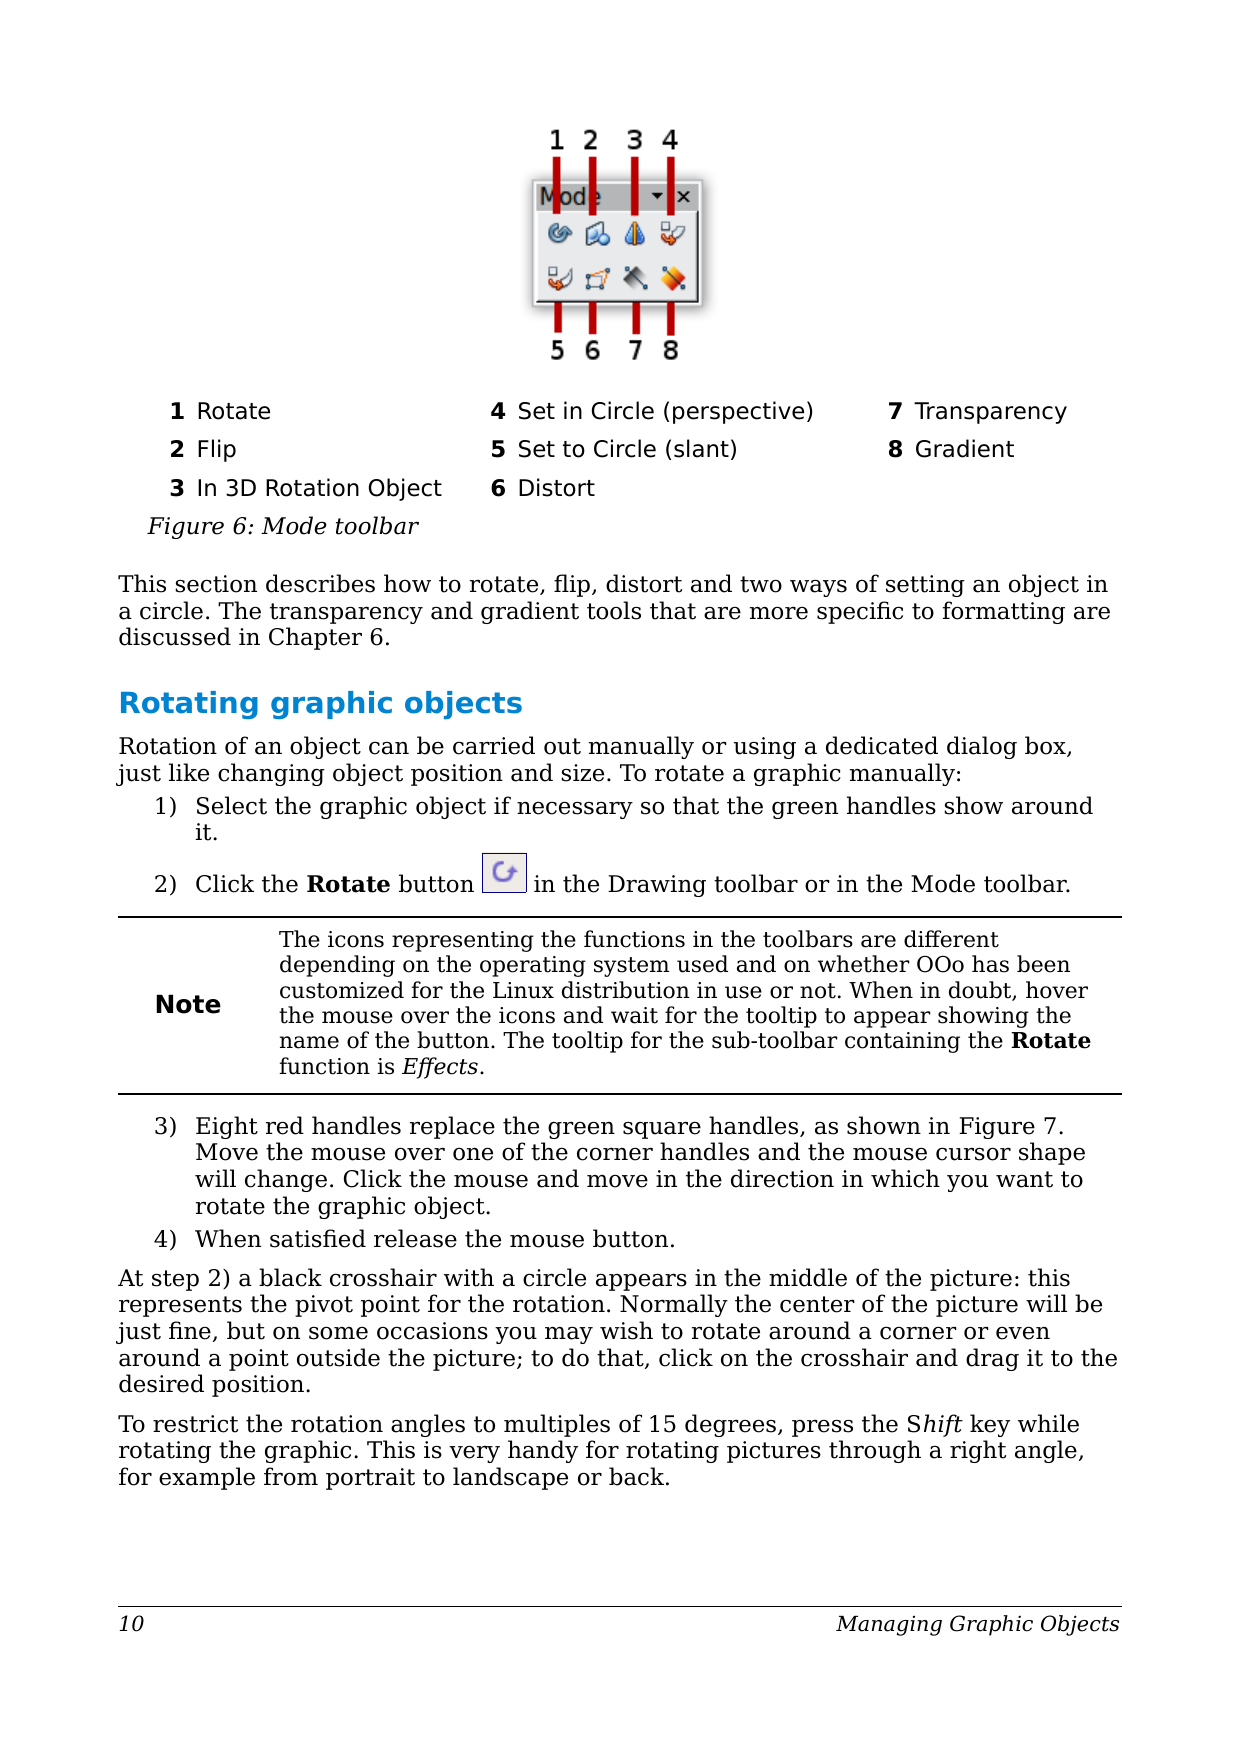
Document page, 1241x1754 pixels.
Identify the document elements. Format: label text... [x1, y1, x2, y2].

picture [490, 118, 750, 381]
table_header The icons representing the functions in the toolbars are different depending on the operating system used and on whether OOo has been customized for the Linux distribution in use or not. When in doubt, hover the mouse over the icons and wait for the tooltip to appear showing the name of the button. The tooltip for the sub-toolbar containing the Rotate function is Effects. [258, 918, 1122, 1092]
table_cell 5 [479, 431, 512, 469]
table_cell Distort [512, 469, 867, 507]
table_header Rotate [191, 393, 479, 431]
table_header Set in Circle (perspective) [512, 393, 867, 431]
table_cell 3 [152, 469, 191, 507]
list Eight red handles replace the green square handles, as shown in Figure 7. Move the mouse over one of the corner handles and the mouse cursor shape will change. Click the mouse and move in the direction in which you want to rotate the graphic object. [177, 1113, 1122, 1219]
table_cell 2 [152, 431, 191, 469]
list Rotation of an object can be carried out manually or using a dedicated dialog box, just like changing object position and size. To rotate a graphic manually: [118, 733, 1122, 786]
table_header Note [118, 918, 257, 1092]
table_cell 6 [479, 469, 512, 507]
table_cell Set to Circle (slant) [512, 431, 867, 469]
list Select the graphic object if necessary so that the green handles show around it. [177, 793, 1122, 846]
table_cell Gradient [909, 431, 1088, 469]
text Figure 6: Mode toolbar [148, 513, 1093, 540]
picture [483, 854, 526, 892]
text At step 2) a black crosshair with a circle appears in the middle of the picture: this represents the pivot point for the rotation. Normally the center of the picture will be just fine, but on some occasions you may wish to rotate around a corner or even around a point outside the picture; to do that, click on the crosshair and drag it to the desired position. [118, 1265, 1122, 1398]
table_cell In 3D Rotation Object [191, 469, 479, 507]
subtitle Rotating graphic objects [118, 687, 1122, 721]
table_header Transparency [909, 393, 1088, 431]
list Click the Rotate button in the Drawing toolbar or in the Mode toolbar. [177, 852, 1122, 898]
table_header 7 [867, 393, 909, 431]
table_cell [909, 469, 1088, 507]
table_cell 8 [867, 431, 909, 469]
text To restrict the rotation angles to multiples of 15 degrees, press the Shift key while rotating the graphic. This is very handy for rotating pictures through a right angle, for example from portrait to landscape or back. [118, 1411, 1122, 1491]
table_header 4 [479, 393, 512, 431]
list When satisfied release the mouse button. [177, 1226, 1122, 1252]
table_cell [867, 469, 909, 507]
table_cell Flip [191, 431, 479, 469]
table_header 1 [152, 393, 191, 431]
text This section describes how to rotate, flip, distort and two ways of setting an object in a circle. The transparency and gradient tools that are more specific to formatting are discussed in Chapter 6. [118, 571, 1122, 651]
